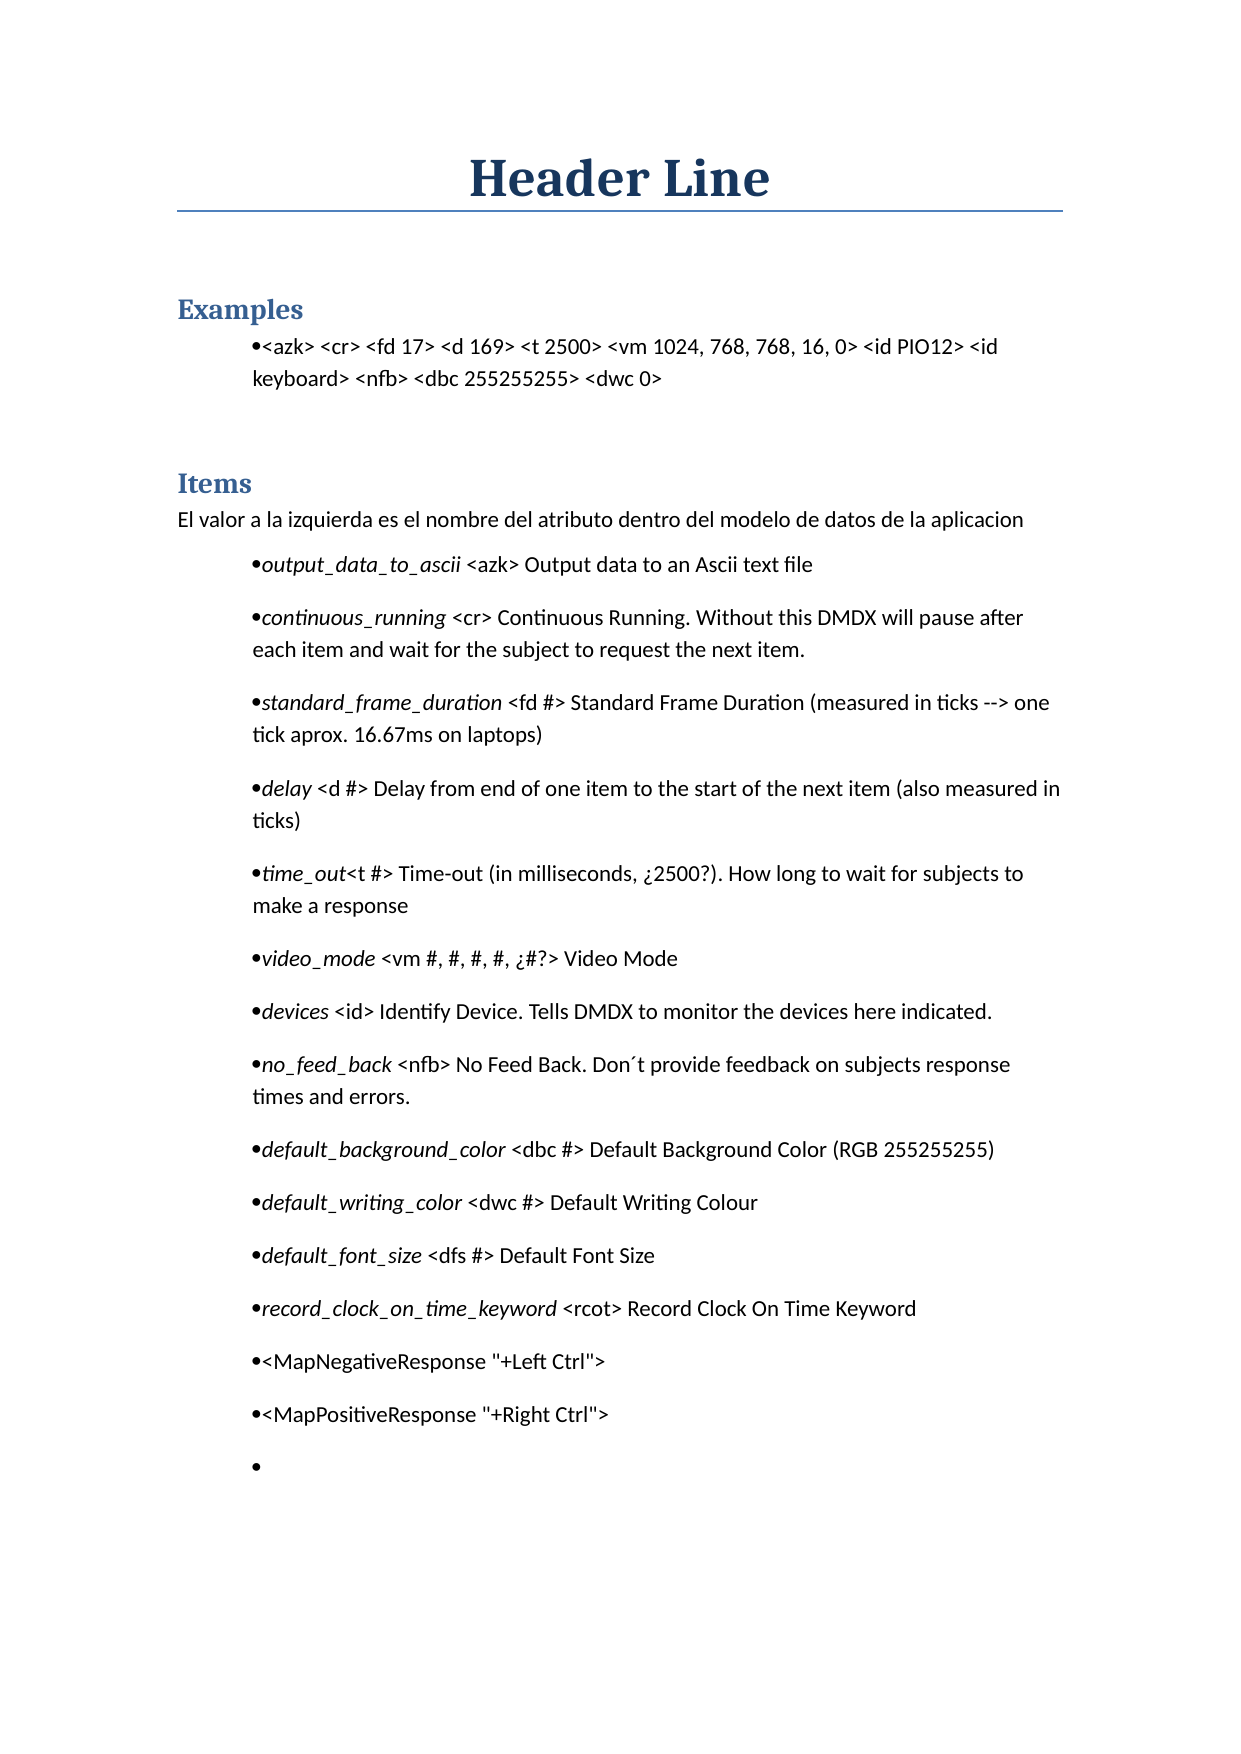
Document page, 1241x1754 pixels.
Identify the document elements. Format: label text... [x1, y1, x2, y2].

text Header Line [177, 148, 1063, 210]
list default_background_color <dbc #> Default Background Color (RGB 255255255) [252, 1135, 1063, 1163]
subtitle Items [177, 467, 1063, 501]
list video_mode <vm #, #, #, #, ¿#?> Video Mode [252, 944, 1063, 972]
subtitle Examples [177, 293, 1063, 327]
list continuous_running <cr> Continuous Running. Without this DMDX will pause after each item and wait for the subject to request the next item. [252, 603, 1063, 663]
list <azk> <cr> <fd 17> <d 169> <t 2500> <vm 1024, 768, 768, 16, 0> <id PIO12> <id keyboard> <nfb> <dbc 255255255> <dwc 0> [252, 332, 1063, 392]
list time_out<t #> Time-out (in milliseconds, ¿2500?). How long to wait for subjects to make a response [252, 859, 1063, 919]
list delay <d #> Delay from end of one item to the start of the next item (also measured in ticks) [252, 774, 1063, 834]
list <MapPositiveResponse "+Right Ctrl"> [252, 1400, 1063, 1428]
list default_font_size <dfs #> Default Font Size [252, 1241, 1063, 1269]
list devices <id> Identify Device. Tells DMDX to monitor the devices here indicated. [252, 997, 1063, 1025]
list output_data_to_ascii <azk> Output data to an Ascii text file [252, 550, 1063, 578]
list no_feed_back <nfb> No Feed Back. Don´t provide feedback on subjects response times and errors. [252, 1050, 1063, 1110]
list <MapNegativeResponse "+Left Ctrl"> [252, 1347, 1063, 1375]
list record_clock_on_time_keyword <rcot> Record Clock On Time Keyword [252, 1294, 1063, 1322]
list standard_frame_duration <fd #> Standard Frame Duration (measured in ticks --> one tick aprox. 16.67ms on laptops) [252, 688, 1063, 749]
list default_writing_color <dwc #> Default Writing Colour [252, 1188, 1063, 1216]
text El valor a la izquierda es el nombre del atributo dentro del modelo de datos de la aplicacion [177, 506, 1063, 533]
